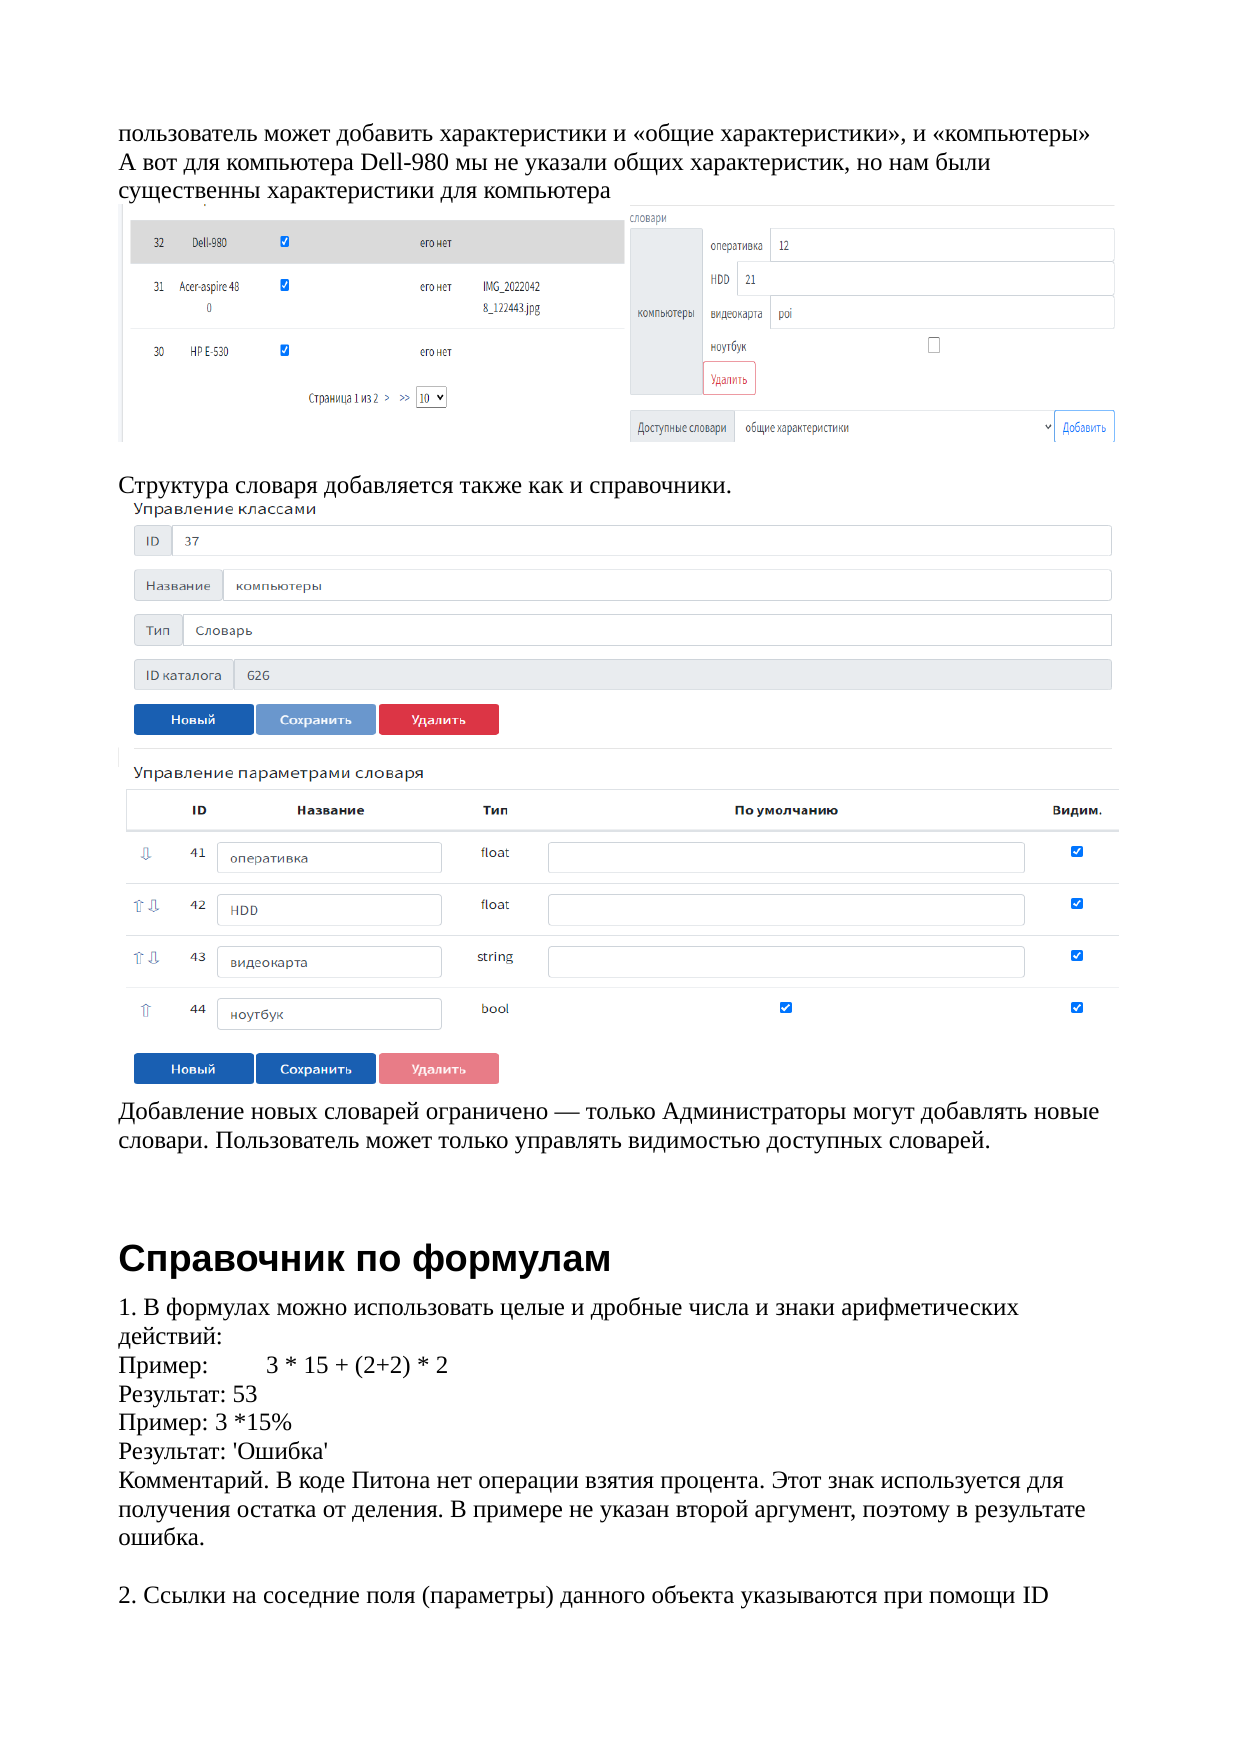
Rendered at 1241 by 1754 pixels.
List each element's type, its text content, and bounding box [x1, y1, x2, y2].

text Результат: 'Ошибка' [118, 1436, 1122, 1465]
text Результат: 53 [118, 1379, 1122, 1407]
subtitle Справочник по формулам [118, 1236, 1122, 1280]
text Комментарий. В коде Питона нет операции взятия процента. Этот знак используется для получения остатка от деления. В примере не указан второй аргумент, поэтому в результате ошибка. [118, 1465, 1122, 1551]
text 1. В формулах можно использовать целые и дробные числа и знаки арифметических действий: [118, 1292, 1122, 1350]
text Структура словаря добавляется также как и справочники. [118, 470, 1122, 499]
text Добавление новых словарей ограничено — только Администраторы могут добавлять новые словари. Пользователь может только управлять видимостью доступных словарей. [118, 1097, 1122, 1154]
text 2. Ссылки на соседние поля (параметры) данного объекта указываются при помощи ID [118, 1580, 1122, 1609]
text пользователь может добавить характеристики и «общие характеристики», и «компьютеры» [118, 118, 1122, 147]
text А вот для компьютера Dell-980 мы не указали общих характеристик, но нам были существенны характеристики для компьютера [118, 147, 1122, 204]
text Пример: 3 *15% [118, 1407, 1122, 1436]
text Пример: 3 * 15 + (2+2) * 2 [118, 1350, 1122, 1379]
